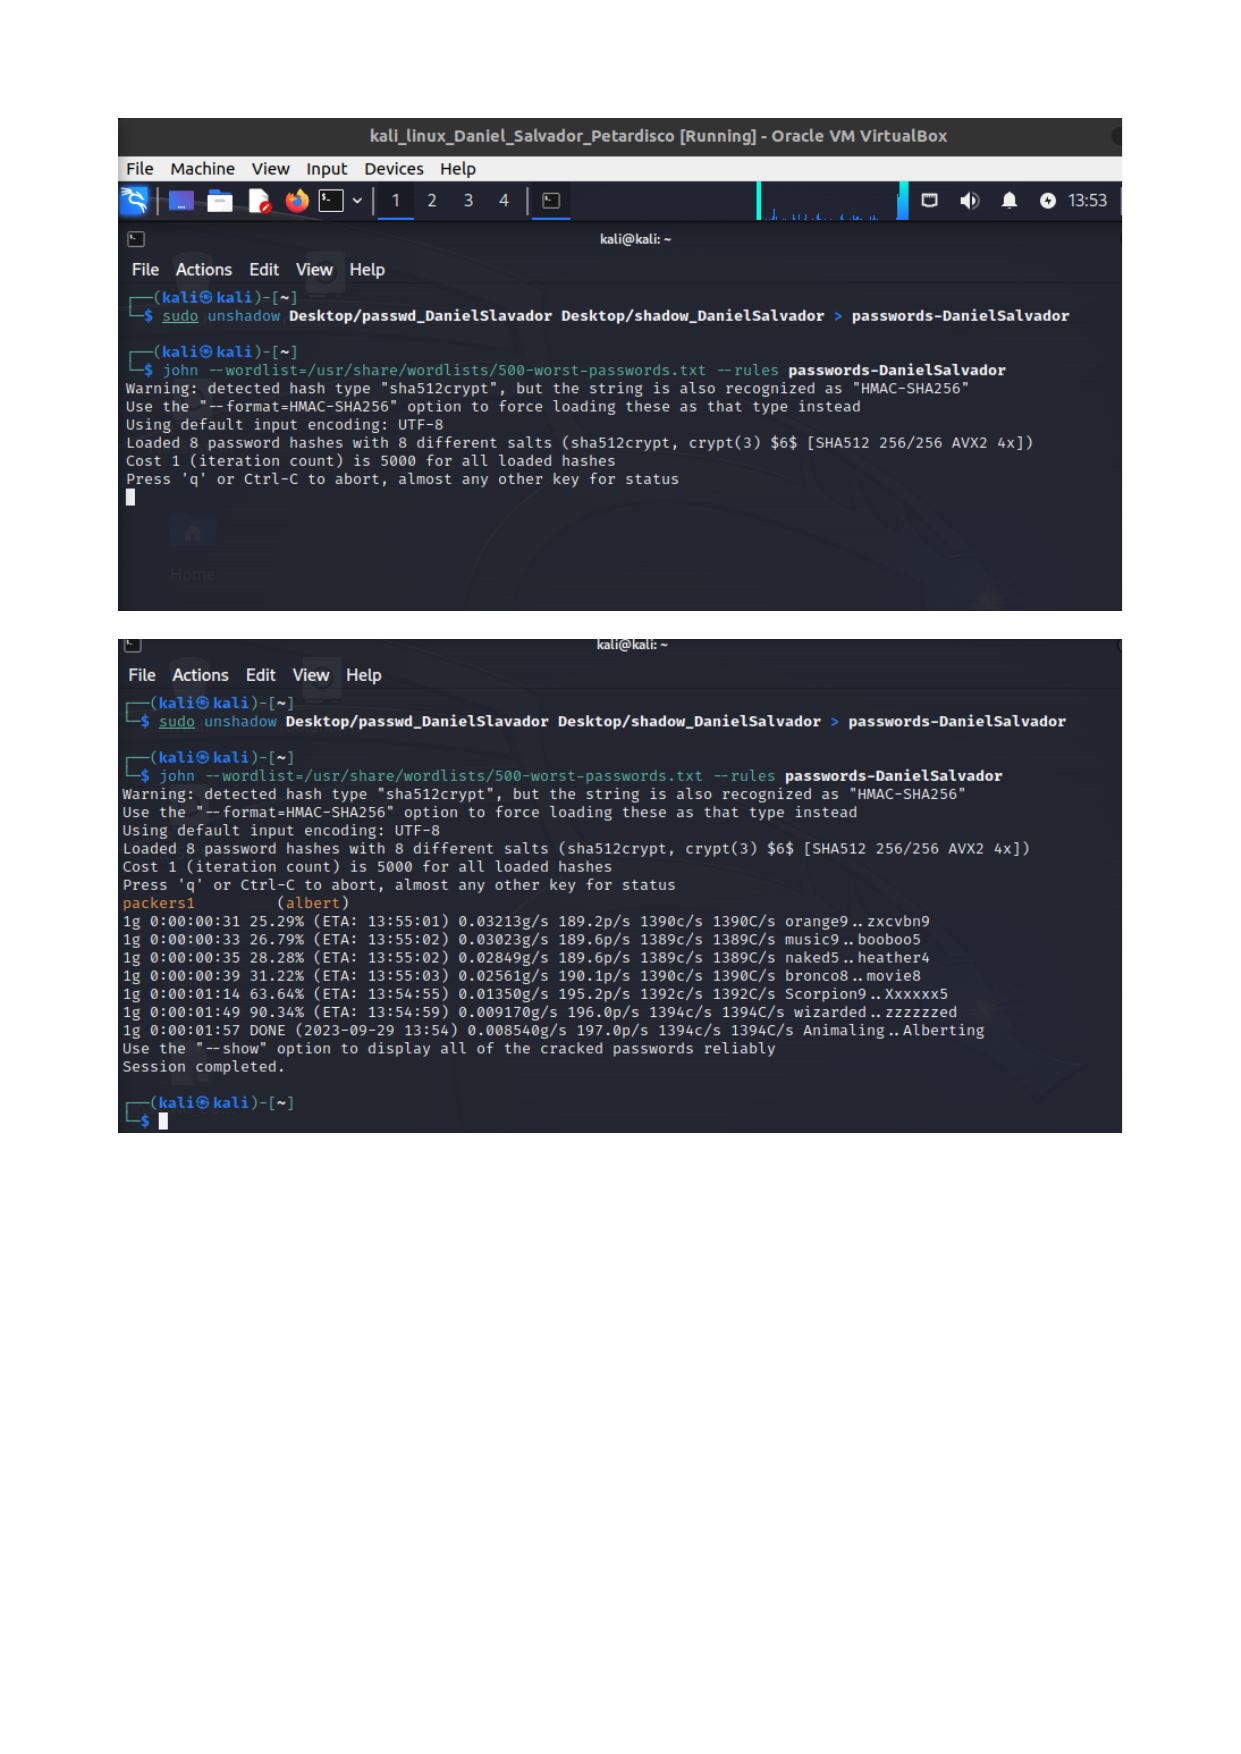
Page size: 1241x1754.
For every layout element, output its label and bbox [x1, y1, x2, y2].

picture [118, 118, 1123, 611]
picture [118, 639, 1123, 1133]
